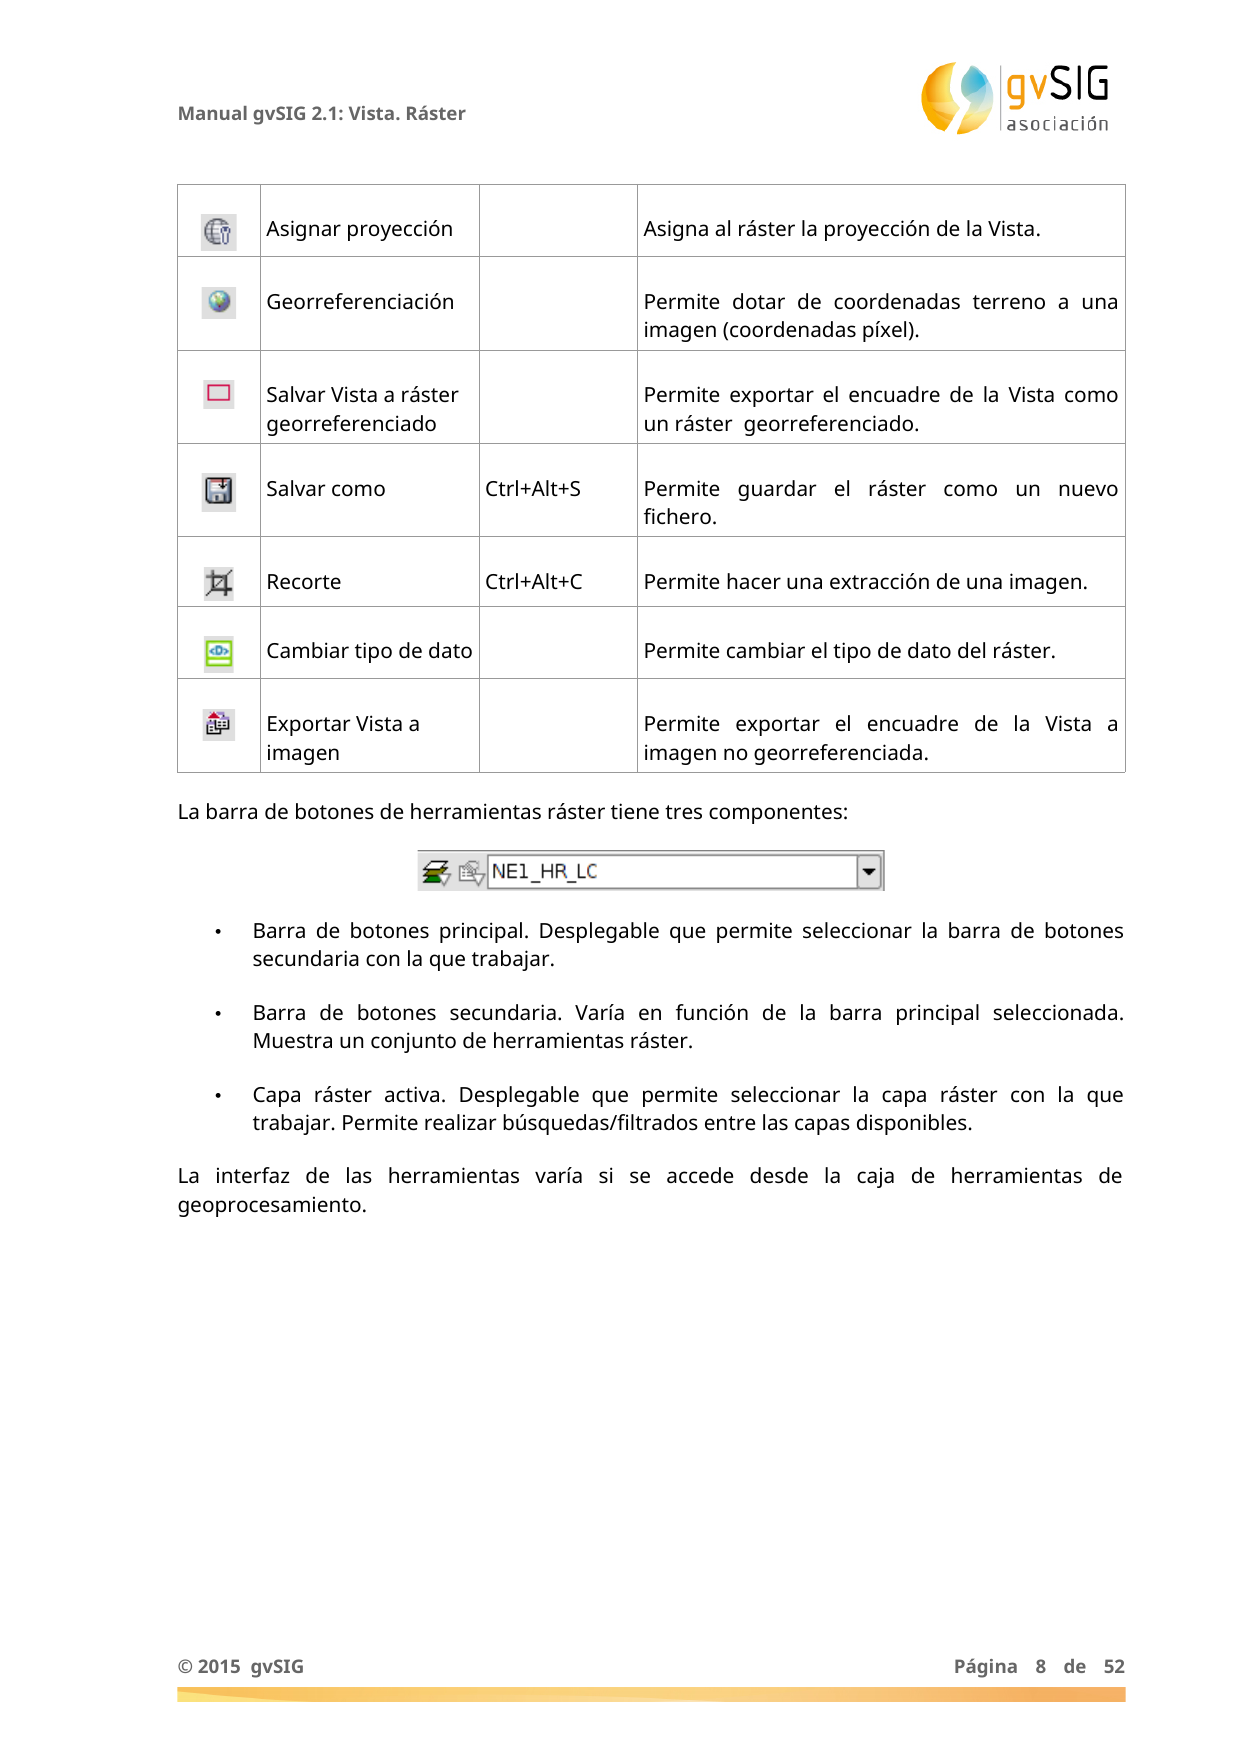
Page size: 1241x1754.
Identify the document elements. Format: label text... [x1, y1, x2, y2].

table_cell Permite guardar el ráster como un nuevo fichero. [638, 444, 1125, 536]
table_cell [178, 607, 260, 678]
text La interfaz de las herramientas varía si se accede desde la caja de herramientas de geoprocesamiento. [177, 1162, 1125, 1218]
picture [177, 1687, 1126, 1702]
list Barra de botones principal. Desplegable que permite seleccionar la barra de botones secundaria con la que trabajar. [215, 916, 1125, 973]
table_cell Ctrl+Alt+S [480, 444, 637, 536]
table_cell [480, 185, 637, 256]
table_cell Permite exportar el encuadre de la Vista a imagen no georreferenciada. [638, 679, 1125, 772]
table_cell [178, 444, 260, 536]
table_cell Permite dotar de coordenadas terreno a una imagen (coordenadas píxel). [638, 257, 1125, 349]
table_cell [178, 351, 260, 443]
table_cell [178, 537, 260, 606]
table_cell Exportar Vista a imagen [261, 679, 479, 772]
table_cell [178, 257, 260, 349]
table_cell Permite cambiar el tipo de dato del ráster. [638, 607, 1125, 678]
list Barra de botones secundaria. Varía en función de la barra principal seleccionada. Muestra un conjunto de herramientas ráster. [215, 998, 1125, 1055]
table_cell [178, 185, 260, 256]
picture [201, 473, 237, 512]
table_cell Permite hacer una extracción de una imagen. [638, 537, 1125, 606]
text La barra de botones de herramientas ráster tiene tres componentes: [177, 797, 1125, 825]
picture [203, 567, 234, 601]
list Capa ráster activa. Desplegable que permite seleccionar la capa ráster con la que trabajar. Permite realizar búsquedas/filtrados entre las capas disponibles. [215, 1080, 1125, 1137]
table_cell [480, 607, 637, 678]
table_cell Cambiar tipo de dato [261, 607, 479, 678]
table_cell [480, 679, 637, 772]
picture [202, 709, 236, 741]
table_cell [178, 679, 260, 772]
table_cell Asigna al ráster la proyección de la Vista. [638, 185, 1125, 256]
table_cell Recorte [261, 537, 479, 606]
table_cell Georreferenciación [261, 257, 479, 349]
picture [902, 47, 1122, 148]
table_cell Permite exportar el encuadre de la Vista como un ráster georreferenciado. [638, 351, 1125, 443]
picture [201, 287, 237, 319]
table_cell Salvar como [261, 444, 479, 536]
table_cell [480, 351, 637, 443]
table_cell Ctrl+Alt+C [480, 537, 637, 606]
table_cell Salvar Vista a ráster georreferenciado [261, 351, 479, 443]
picture [203, 636, 234, 673]
picture [200, 214, 237, 251]
table_cell [480, 257, 637, 349]
table_cell Asignar proyección [261, 185, 479, 256]
picture [203, 380, 235, 409]
picture [417, 850, 885, 891]
